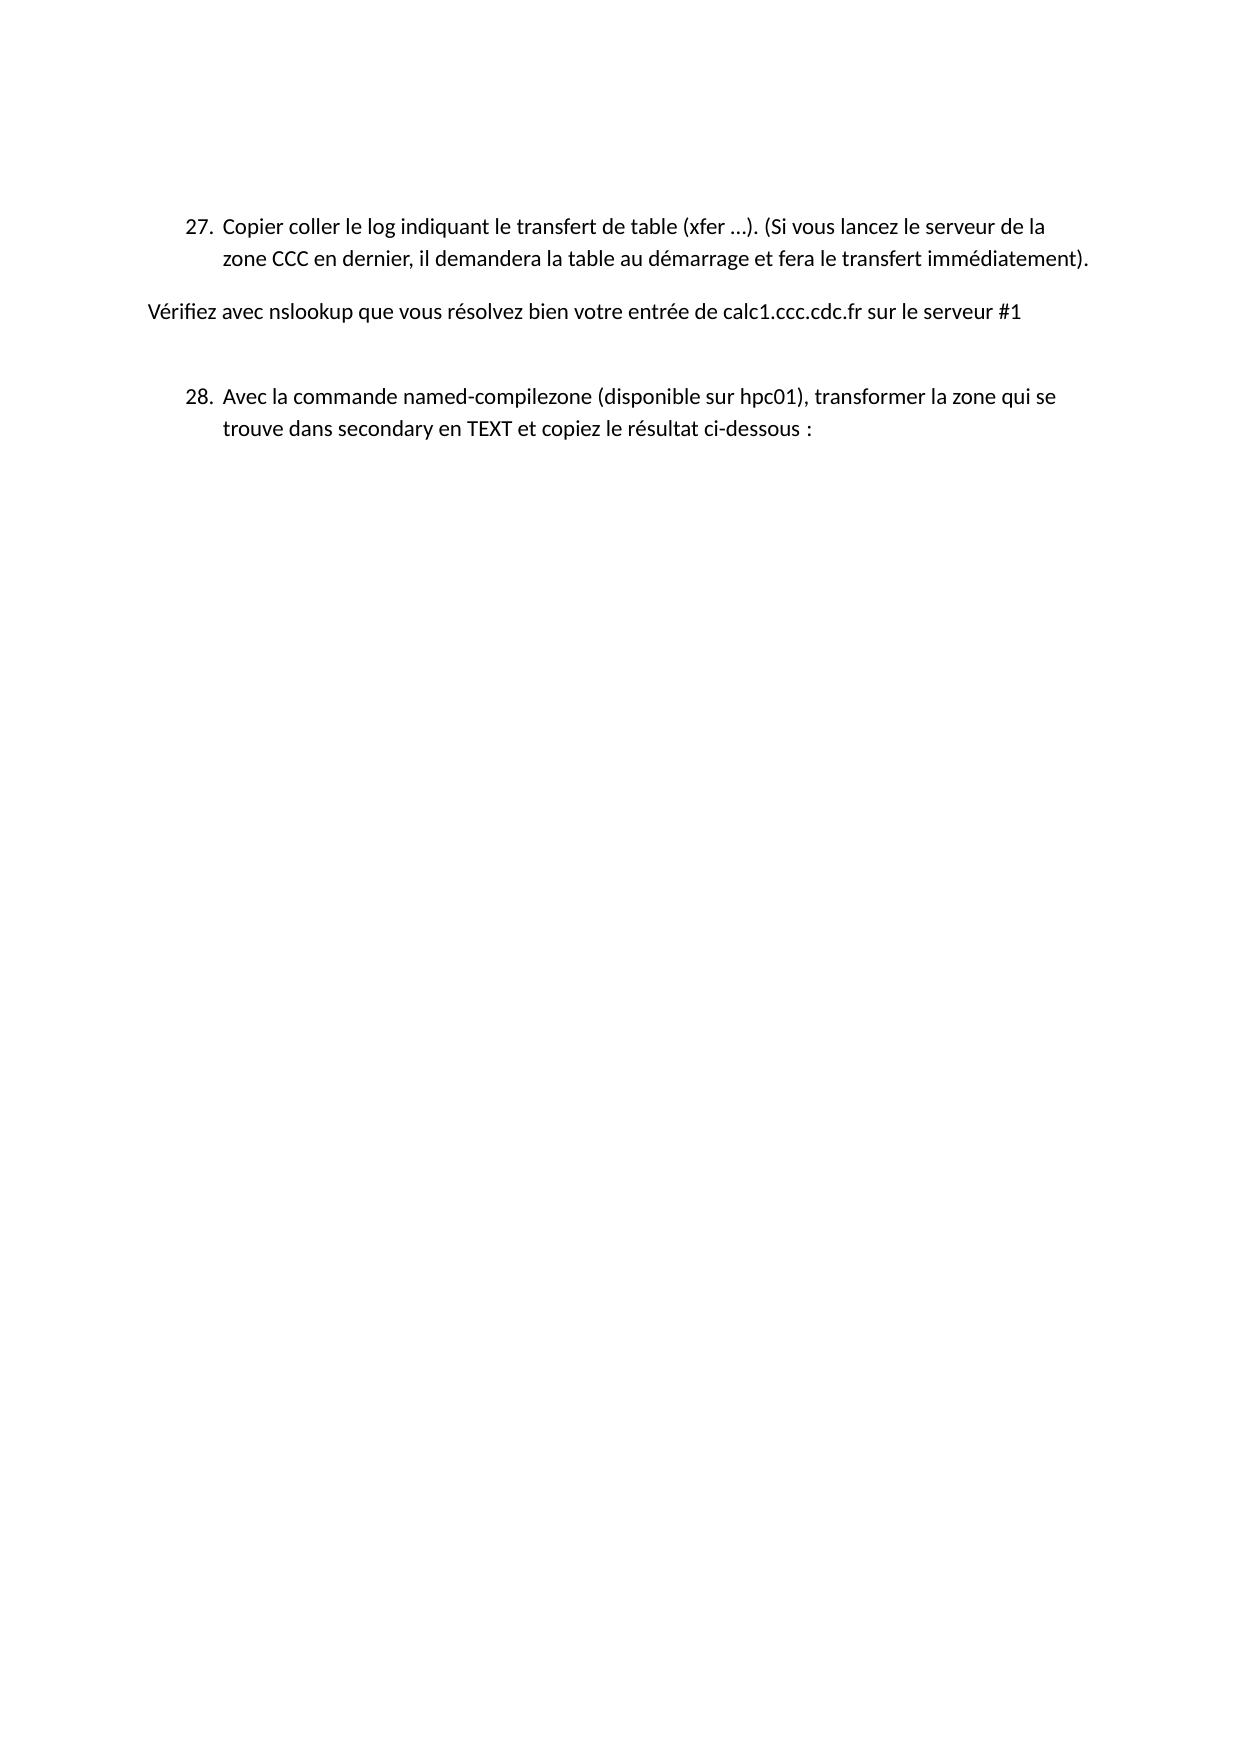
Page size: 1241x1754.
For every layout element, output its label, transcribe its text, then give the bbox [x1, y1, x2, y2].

list Copier coller le log indiquant le transfert de table (xfer …). (Si vous lancez le serveur de la zone CCC en dernier, il demandera la table au démarrage et fera le transfert immédiatement). [185, 212, 1093, 272]
text Vérifiez avec nslookup que vous résolvez bien votre entrée de calc1.ccc.cdc.fr sur le serveur #1 [148, 297, 1093, 325]
list Avec la commande named-compilezone (disponible sur hpc01), transformer la zone qui se trouve dans secondary en TEXT et copiez le résultat ci-dessous : [185, 382, 1093, 475]
